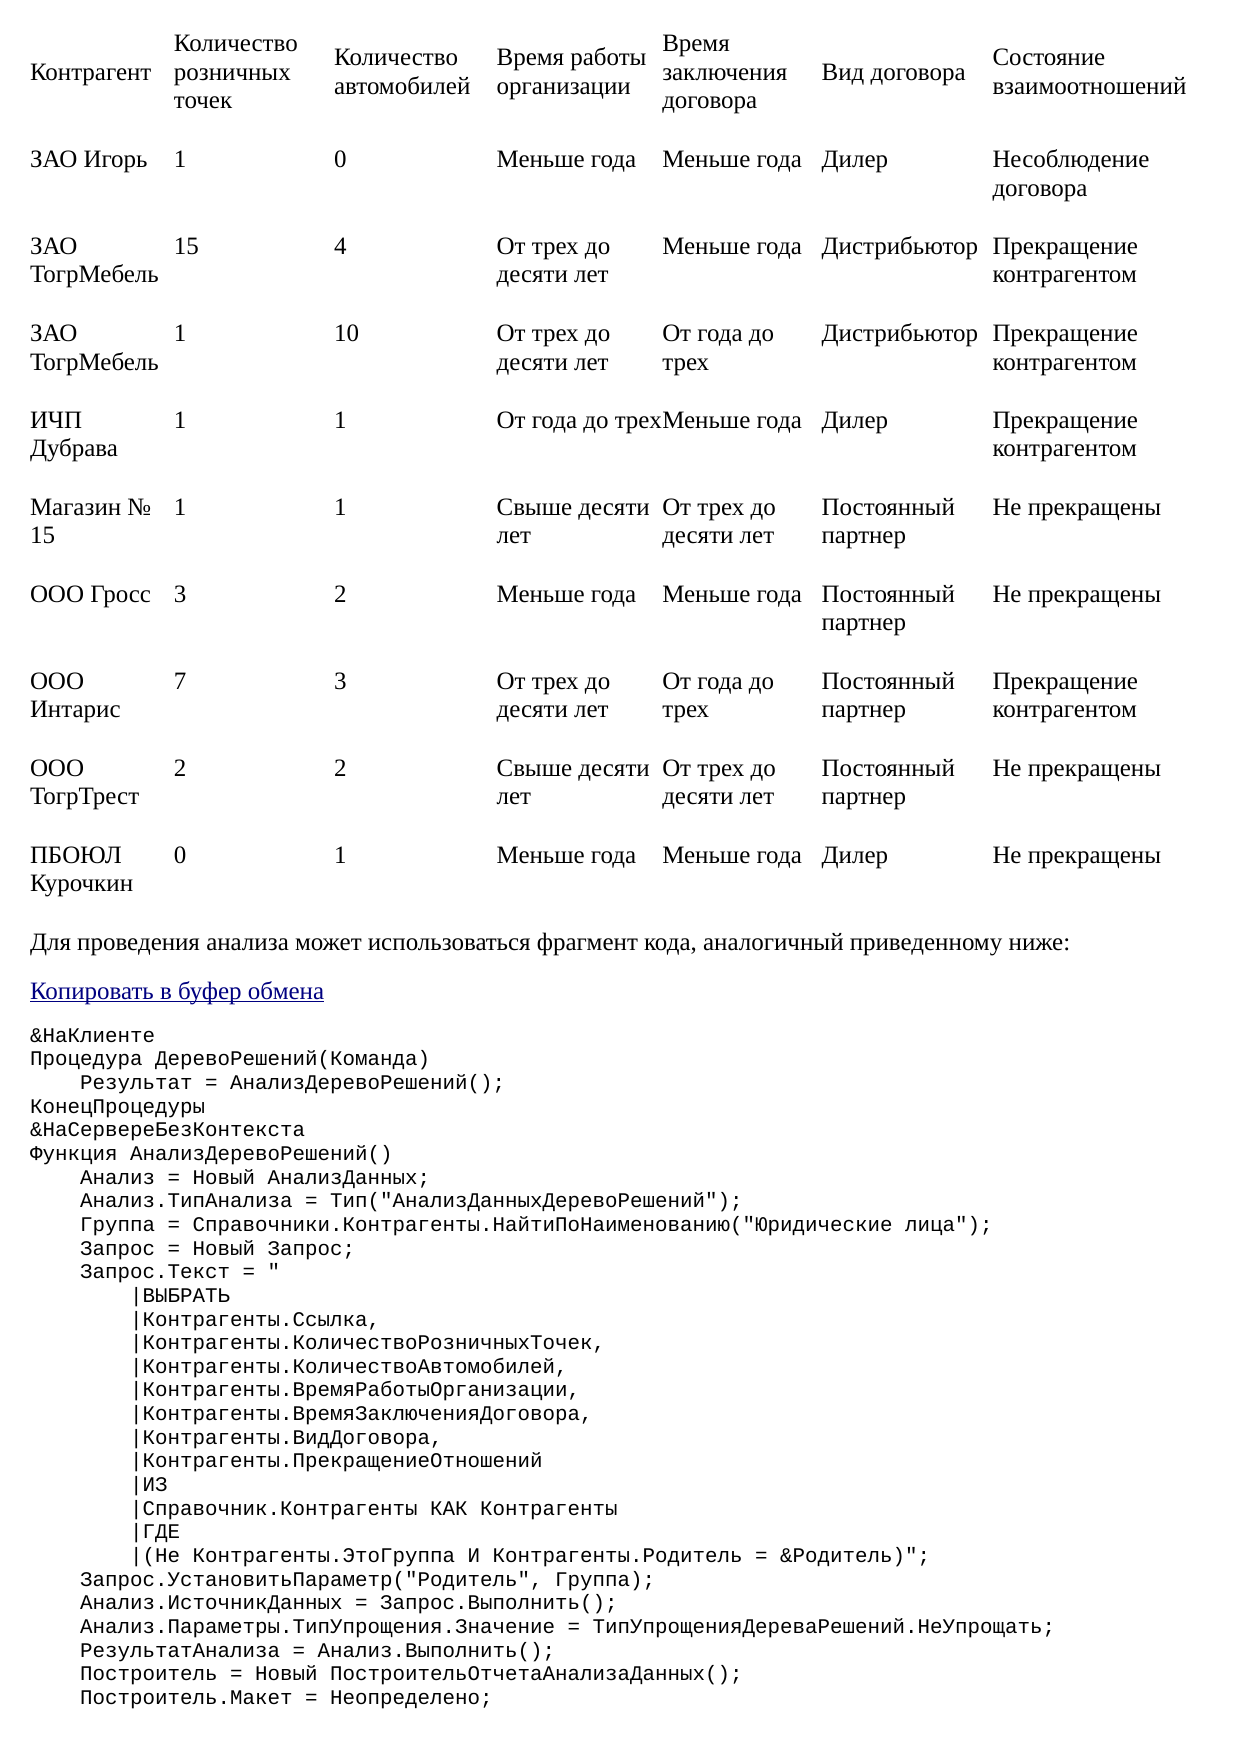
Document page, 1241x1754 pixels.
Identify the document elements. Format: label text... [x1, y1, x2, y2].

text |ИЗ [30, 1474, 1211, 1498]
table_cell 0 [334, 144, 496, 231]
text Анализ.Параметры.ТипУпрощения.Значение = ТипУпрощенияДереваРешений.НеУпрощать; [30, 1616, 1211, 1639]
table_cell ООО Гросс [30, 579, 174, 666]
table_header Вид договора [821, 28, 992, 144]
text &НаСервереБезКонтекста [30, 1119, 1211, 1143]
table_cell 1 [334, 492, 496, 579]
table_cell 1 [334, 405, 496, 492]
table_cell Дистрибьютор [821, 318, 992, 405]
text &НаКлиенте [30, 1025, 1211, 1048]
text Функция АнализДеревоРешений() [30, 1143, 1211, 1167]
table_cell Дистрибьютор [821, 231, 992, 318]
table_cell 1 [174, 318, 334, 405]
text |Контрагенты.ВремяЗаключенияДоговора, [30, 1403, 1211, 1427]
table_cell ЗАО ТогрМебель [30, 318, 174, 405]
table_cell 1 [174, 405, 334, 492]
text Анализ.ИсточникДанных = Запрос.Выполнить(); [30, 1592, 1211, 1616]
text КонецПроцедуры [30, 1096, 1211, 1119]
text |Контрагенты.ВидДоговора, [30, 1427, 1211, 1450]
table_cell Постоянный партнер [821, 492, 992, 579]
text |ГДЕ [30, 1521, 1211, 1545]
table_cell ПБОЮЛ Курочкин [30, 840, 174, 927]
text Запрос.УстановитьПараметр("Родитель", Группа); [30, 1569, 1211, 1592]
text Для проведения анализа может использоваться фрагмент кода, аналогичный приведенному ниже: [30, 927, 1211, 955]
text |Контрагенты.КоличествоРозничныхТочек, [30, 1332, 1211, 1356]
table_cell ЗАО Игорь [30, 144, 174, 231]
table_header Состояние взаимоотношений [992, 28, 1211, 144]
table_cell Прекращение контрагентом [992, 318, 1211, 405]
table_cell 3 [174, 579, 334, 666]
table_cell 1 [174, 492, 334, 579]
table_cell От трех до десяти лет [496, 231, 662, 318]
table_cell Меньше года [662, 579, 821, 666]
text Анализ.ТипАнализа = Тип("АнализДанныхДеревоРешений"); [30, 1190, 1211, 1214]
table_cell Прекращение контрагентом [992, 231, 1211, 318]
table_cell 7 [174, 666, 334, 753]
table_cell 2 [334, 753, 496, 840]
table_cell От года до трех [662, 666, 821, 753]
table_cell 15 [174, 231, 334, 318]
text Копировать в буфер обмена [30, 976, 1211, 1004]
table_cell 1 [174, 144, 334, 231]
table_cell Постоянный партнер [821, 753, 992, 840]
table_cell Не прекращены [992, 753, 1211, 840]
table_cell 4 [334, 231, 496, 318]
table_cell От года до трех [496, 405, 662, 492]
table_header Количество автомобилей [334, 28, 496, 144]
table_cell Дилер [821, 144, 992, 231]
text |Контрагенты.ВремяРаботыОрганизации, [30, 1379, 1211, 1403]
table_cell Не прекращены [992, 840, 1211, 927]
table_cell Постоянный партнер [821, 579, 992, 666]
table_cell Не прекращены [992, 579, 1211, 666]
table_cell От трех до десяти лет [496, 666, 662, 753]
table_cell Прекращение контрагентом [992, 666, 1211, 753]
table_cell Постоянный партнер [821, 666, 992, 753]
text Процедура ДеревоРешений(Команда) [30, 1048, 1211, 1072]
text Запрос = Новый Запрос; [30, 1238, 1211, 1261]
table_cell Прекращение контрагентом [992, 405, 1211, 492]
table_header Количество розничных точек [174, 28, 334, 144]
text Группа = Справочники.Контрагенты.НайтиПоНаименованию("Юридические лица"); [30, 1214, 1211, 1238]
table_cell Меньше года [496, 840, 662, 927]
table_cell ЗАО ТогрМебель [30, 231, 174, 318]
table_cell 2 [334, 579, 496, 666]
table_cell Магазин № 15 [30, 492, 174, 579]
text Анализ = Новый АнализДанных; [30, 1167, 1211, 1190]
table_cell Меньше года [496, 144, 662, 231]
text РезультатАнализа = Анализ.Выполнить(); [30, 1639, 1211, 1663]
table_cell Свыше десяти лет [496, 492, 662, 579]
table_cell Дилер [821, 840, 992, 927]
table_cell От трех до десяти лет [662, 753, 821, 840]
table_cell ООО Интарис [30, 666, 174, 753]
text Результат = АнализДеревоРешений(); [30, 1072, 1211, 1096]
table_header Время работы организации [496, 28, 662, 144]
table_header Контрагент [30, 28, 174, 144]
table_cell Меньше года [662, 144, 821, 231]
table_cell От года до трех [662, 318, 821, 405]
table_cell Дилер [821, 405, 992, 492]
table_cell От трех до десяти лет [496, 318, 662, 405]
table_cell Меньше года [662, 231, 821, 318]
table_cell ИЧП Дубрава [30, 405, 174, 492]
table_cell 3 [334, 666, 496, 753]
table_cell Свыше десяти лет [496, 753, 662, 840]
text |ВЫБРАТЬ [30, 1285, 1211, 1308]
table_cell 10 [334, 318, 496, 405]
text Построитель = Новый ПостроительОтчетаАнализаДанных(); [30, 1663, 1211, 1687]
table_cell Меньше года [496, 579, 662, 666]
text |Контрагенты.КоличествоАвтомобилей, [30, 1356, 1211, 1379]
text Запрос.Текст = " [30, 1261, 1211, 1285]
text |Контрагенты.ПрекращениеОтношений [30, 1450, 1211, 1474]
table_cell Меньше года [662, 840, 821, 927]
table_cell 1 [334, 840, 496, 927]
table_cell 2 [174, 753, 334, 840]
text |Контрагенты.Ссылка, [30, 1308, 1211, 1332]
table_cell Несоблюдение договора [992, 144, 1211, 231]
text |Справочник.Контрагенты КАК Контрагенты [30, 1498, 1211, 1521]
text |(Не Контрагенты.ЭтоГруппа И Контрагенты.Родитель = &Родитель)"; [30, 1545, 1211, 1569]
table_cell 0 [174, 840, 334, 927]
table_header Время заключения договора [662, 28, 821, 144]
text Построитель.Макет = Неопределено; [30, 1687, 1211, 1711]
table_cell Меньше года [662, 405, 821, 492]
table_cell ООО ТогрТрест [30, 753, 174, 840]
table_cell Не прекращены [992, 492, 1211, 579]
table_cell От трех до десяти лет [662, 492, 821, 579]
